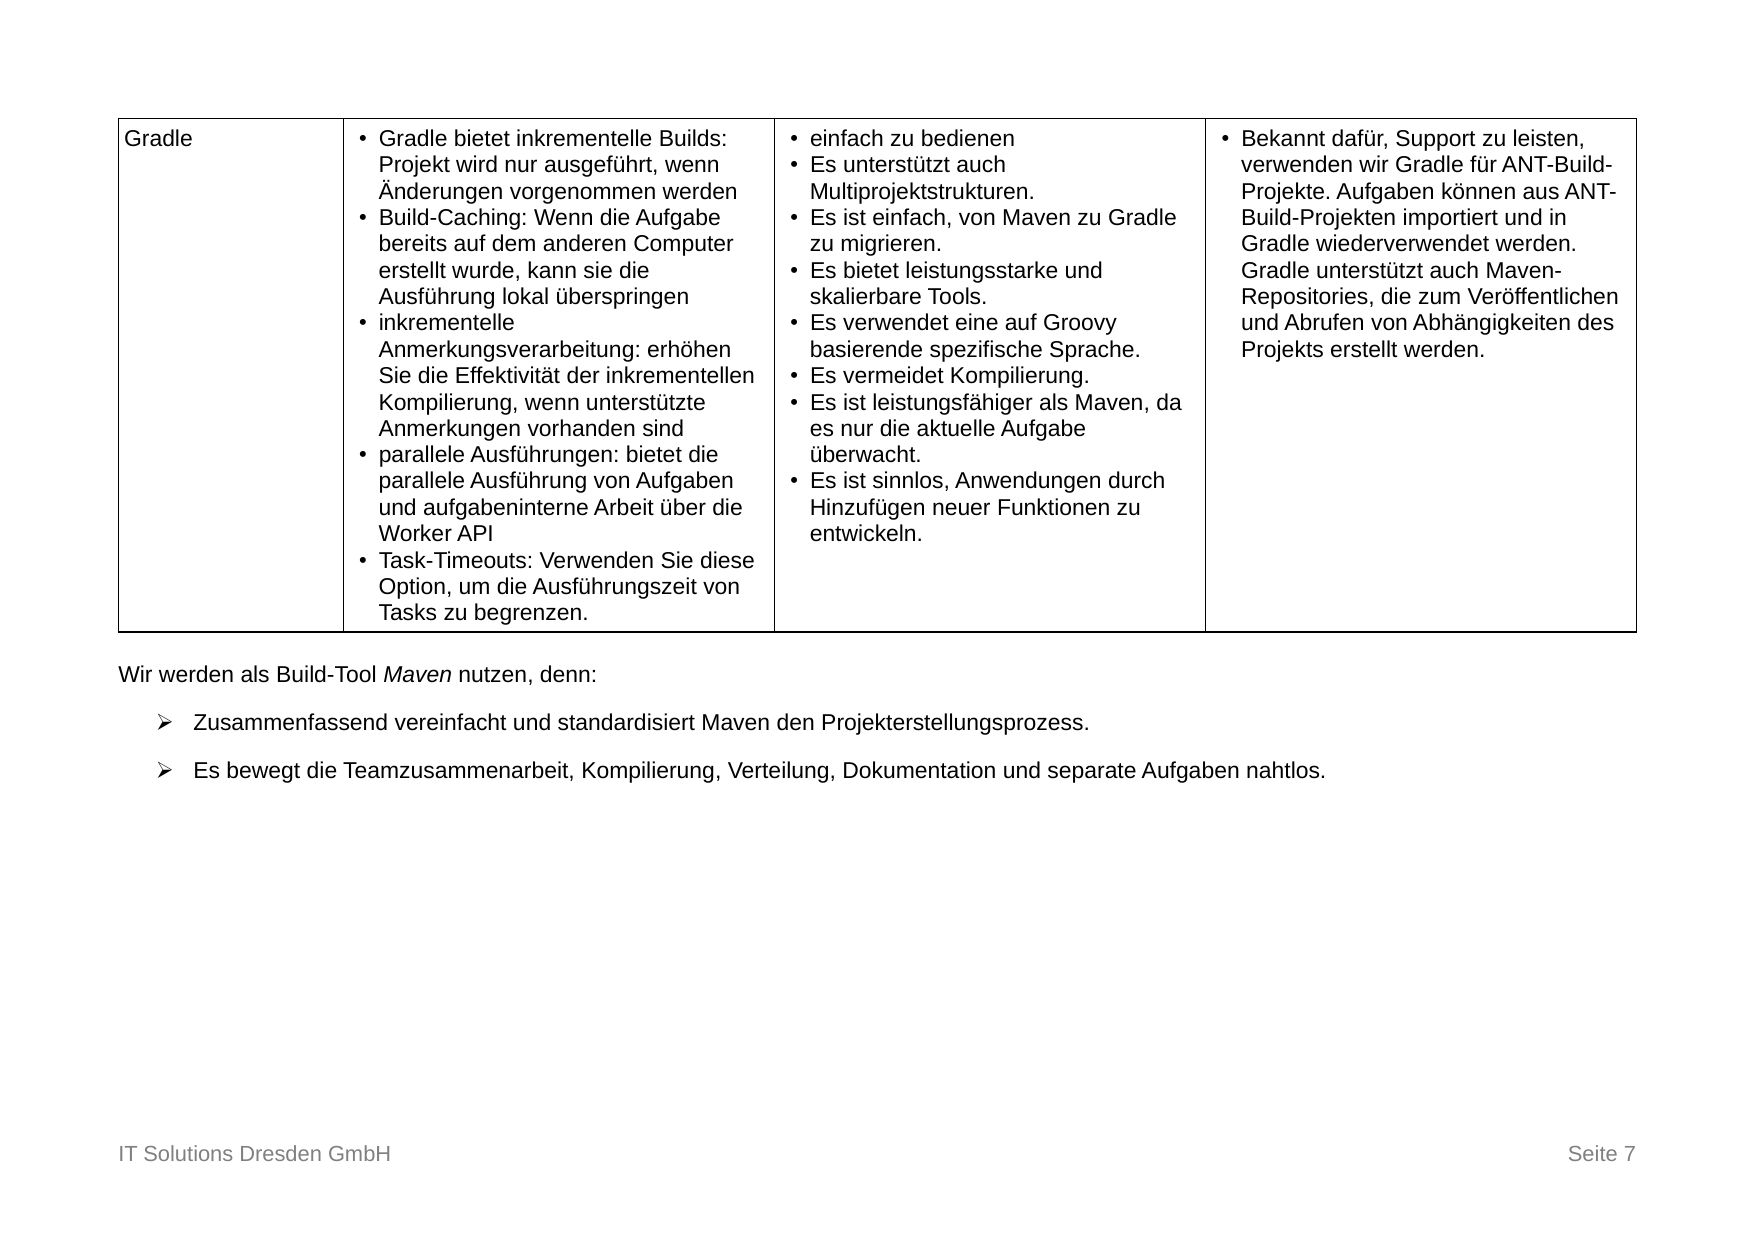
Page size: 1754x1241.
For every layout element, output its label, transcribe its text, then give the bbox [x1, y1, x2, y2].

table_cell einfach zu bedienen Es unterstützt auch Multiprojektstrukturen. Es ist einfach, von Maven zu Gradle zu migrieren. Es bietet leistungsstarke und skalierbare Tools. Es verwendet eine auf Groovy basierende spezifische Sprache. Es vermeidet Kompilierung. Es ist leistungsfähiger als Maven, da es nur die aktuelle Aufgabe überwacht. Es ist sinnlos, Anwendungen durch Hinzufügen neuer Funktionen zu entwickeln. [775, 119, 1205, 631]
table_cell Gradle bietet inkrementelle Builds: Projekt wird nur ausgeführt, wenn Änderungen vorgenommen werden Build-Caching: Wenn die Aufgabe bereits auf dem anderen Computer erstellt wurde, kann sie die Ausführung lokal überspringen inkrementelle Anmerkungsverarbeitung: erhöhen Sie die Effektivität der inkrementellen Kompilierung, wenn unterstützte Anmerkungen vorhanden sind parallele Ausführungen: bietet die parallele Ausführung von Aufgaben und aufgabeninterne Arbeit über die Worker API Task-Timeouts: Verwenden Sie diese Option, um die Ausführungszeit von Tasks zu begrenzen. [344, 119, 774, 631]
table_cell Bekannt dafür, Support zu leisten, verwenden wir Gradle für ANT-Build-Projekte. Aufgaben können aus ANT-Build-Projekten importiert und in Gradle wiederverwendet werden. Gradle unterstützt auch Maven-Repositories, die zum Veröffentlichen und Abrufen von Abhängigkeiten des Projekts erstellt werden. [1206, 119, 1636, 631]
text Wir werden als Build-Tool Maven nutzen, denn: [118, 661, 1636, 687]
list Es bewegt die Teamzusammenarbeit, Kompilierung, Verteilung, Dokumentation und separate Aufgaben nahtlos. [156, 757, 1636, 783]
list Zusammenfassend vereinfacht und standardisiert Maven den Projekterstellungsprozess. [156, 709, 1636, 735]
table_cell Gradle [119, 119, 343, 631]
